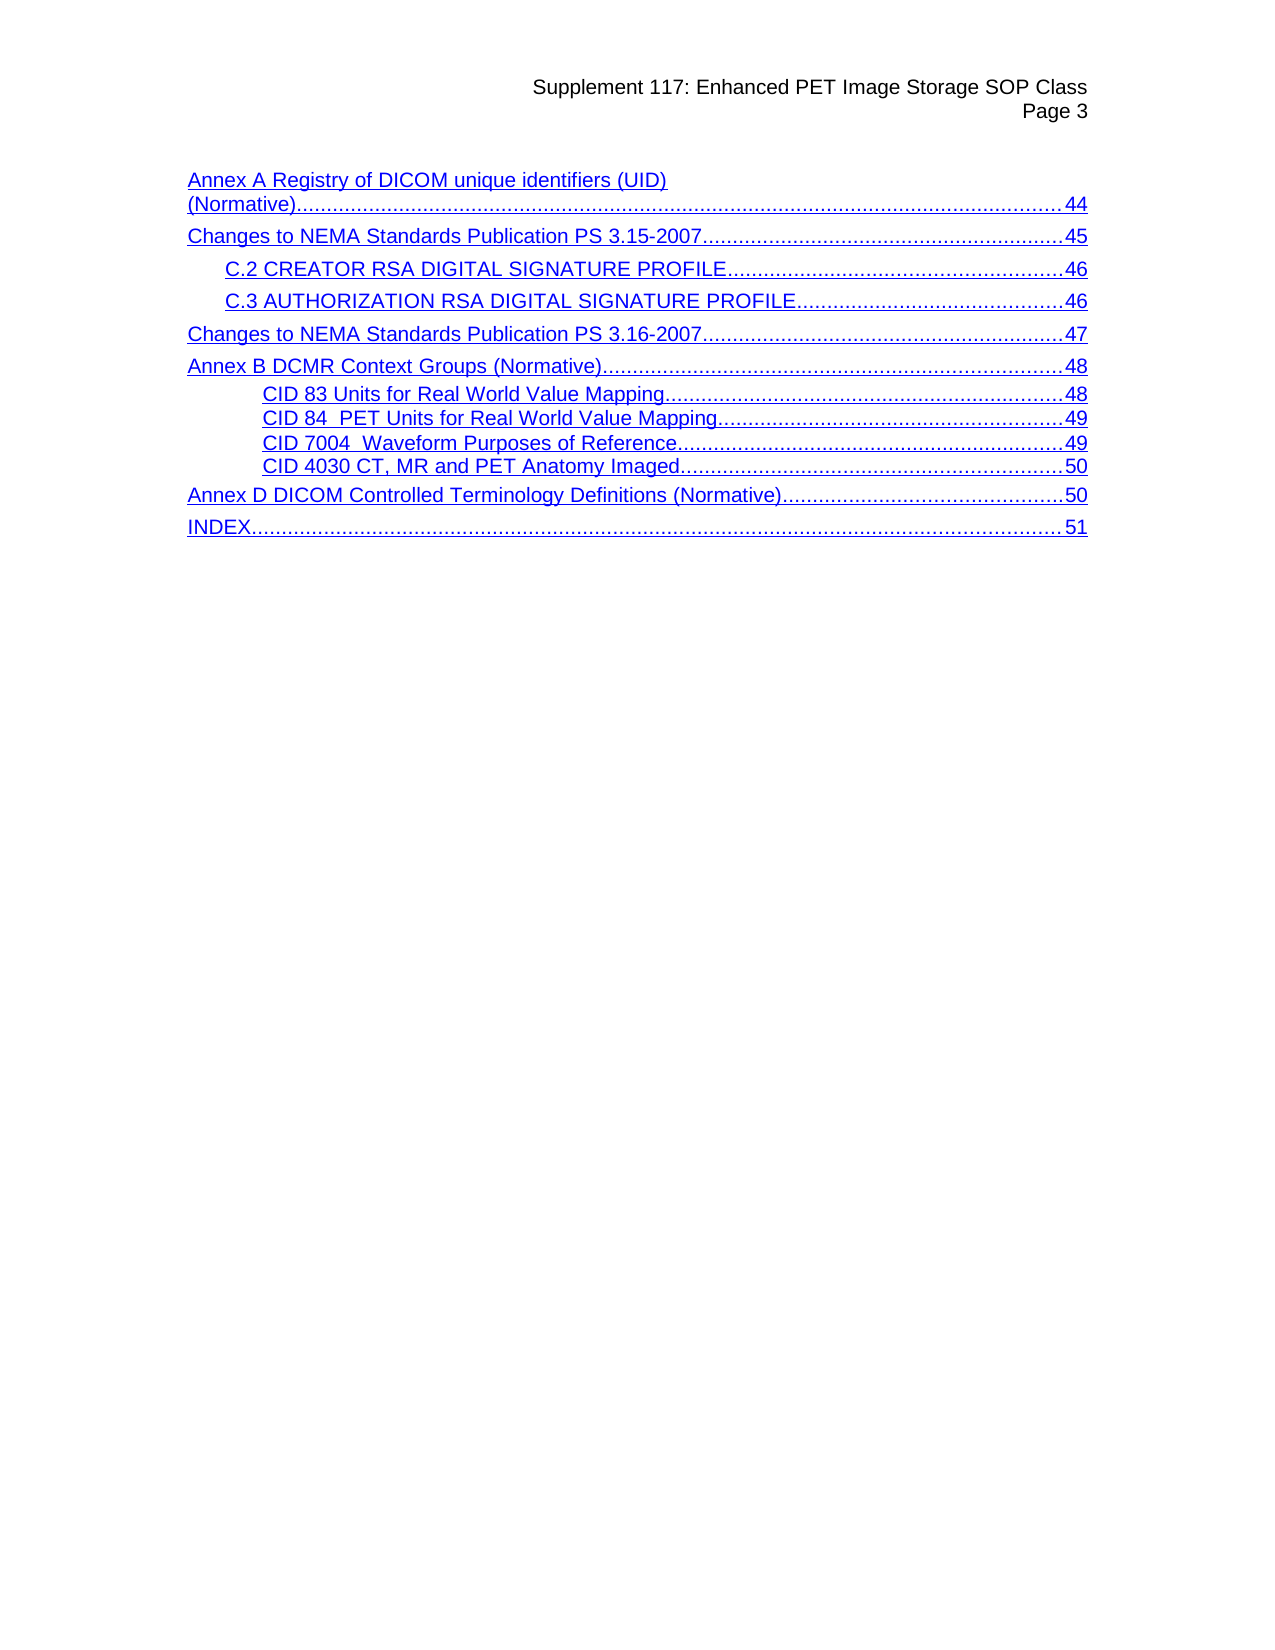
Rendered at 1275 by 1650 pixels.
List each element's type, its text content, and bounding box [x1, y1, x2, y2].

text CID 84 PET Units for Real World Value Mapping 49 [262, 406, 1088, 427]
text Annex D DICOM Controlled Terminology Definitions (Normative) 50 [187, 483, 1088, 504]
text Changes to NEMA Standards Publication PS 3.15-2007 45 [187, 224, 1088, 245]
text C.3 Authorization RSA Digital Signature Profile 46 [225, 289, 1088, 310]
text CID 4030 CT, MR and PET Anatomy Imaged 50 [262, 454, 1088, 475]
text CID 83 Units for Real World Value Mapping 48 [262, 382, 1088, 403]
text Annex A Registry of DICOM unique identifiers (UID) (Normative) 44 [187, 168, 1088, 213]
text INDEX 51 [187, 515, 1088, 536]
text Changes to NEMA Standards Publication PS 3.16-2007 47 [187, 322, 1088, 343]
text C.2 Creator RSA Digital Signature Profile 46 [225, 257, 1088, 278]
text CID 7004 Waveform Purposes of Reference 49 [262, 430, 1088, 451]
text Annex B DCMR Context Groups (Normative) 48 [187, 354, 1088, 375]
